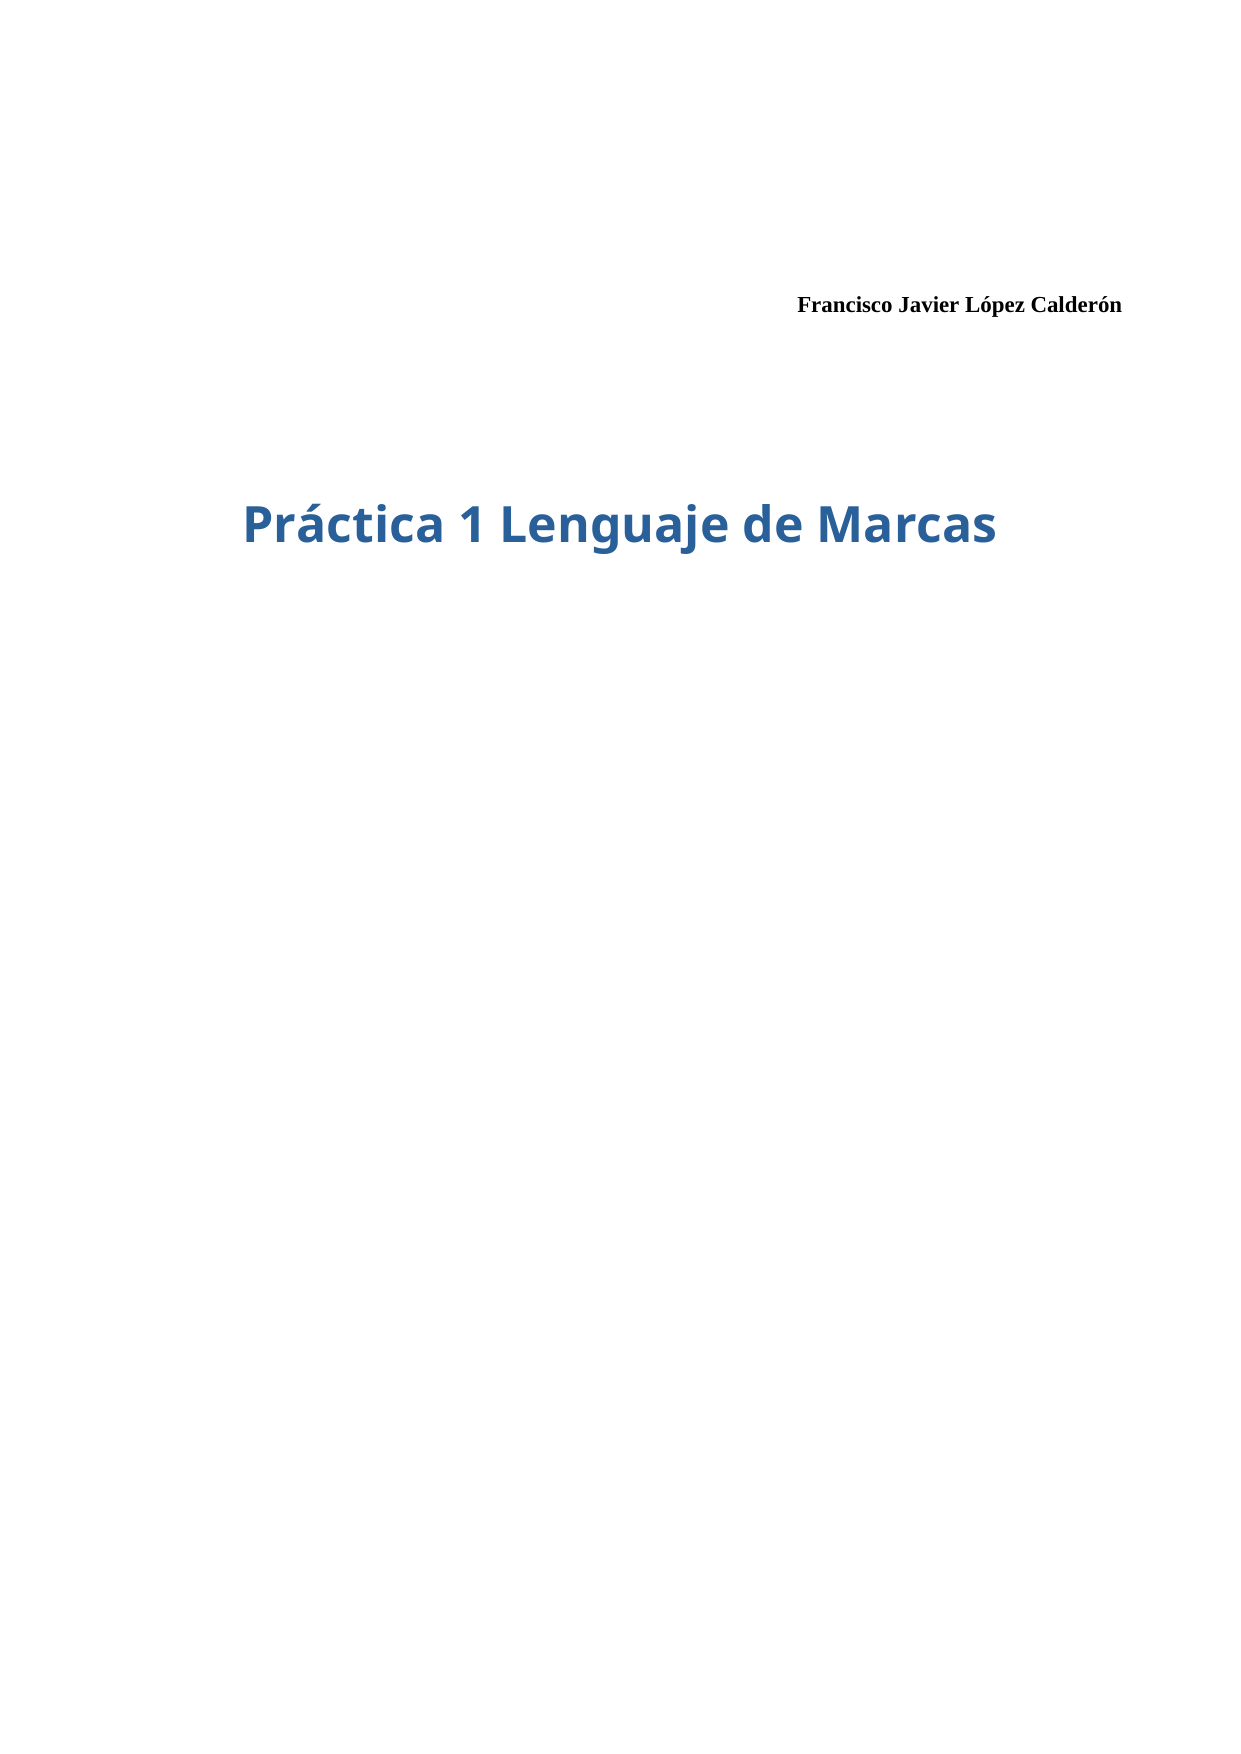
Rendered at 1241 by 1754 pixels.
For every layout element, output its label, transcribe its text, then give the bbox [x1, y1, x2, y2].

text Práctica 1 Lenguaje de Marcas [118, 489, 1122, 558]
text Francisco Javier López Calderón [118, 291, 1122, 317]
